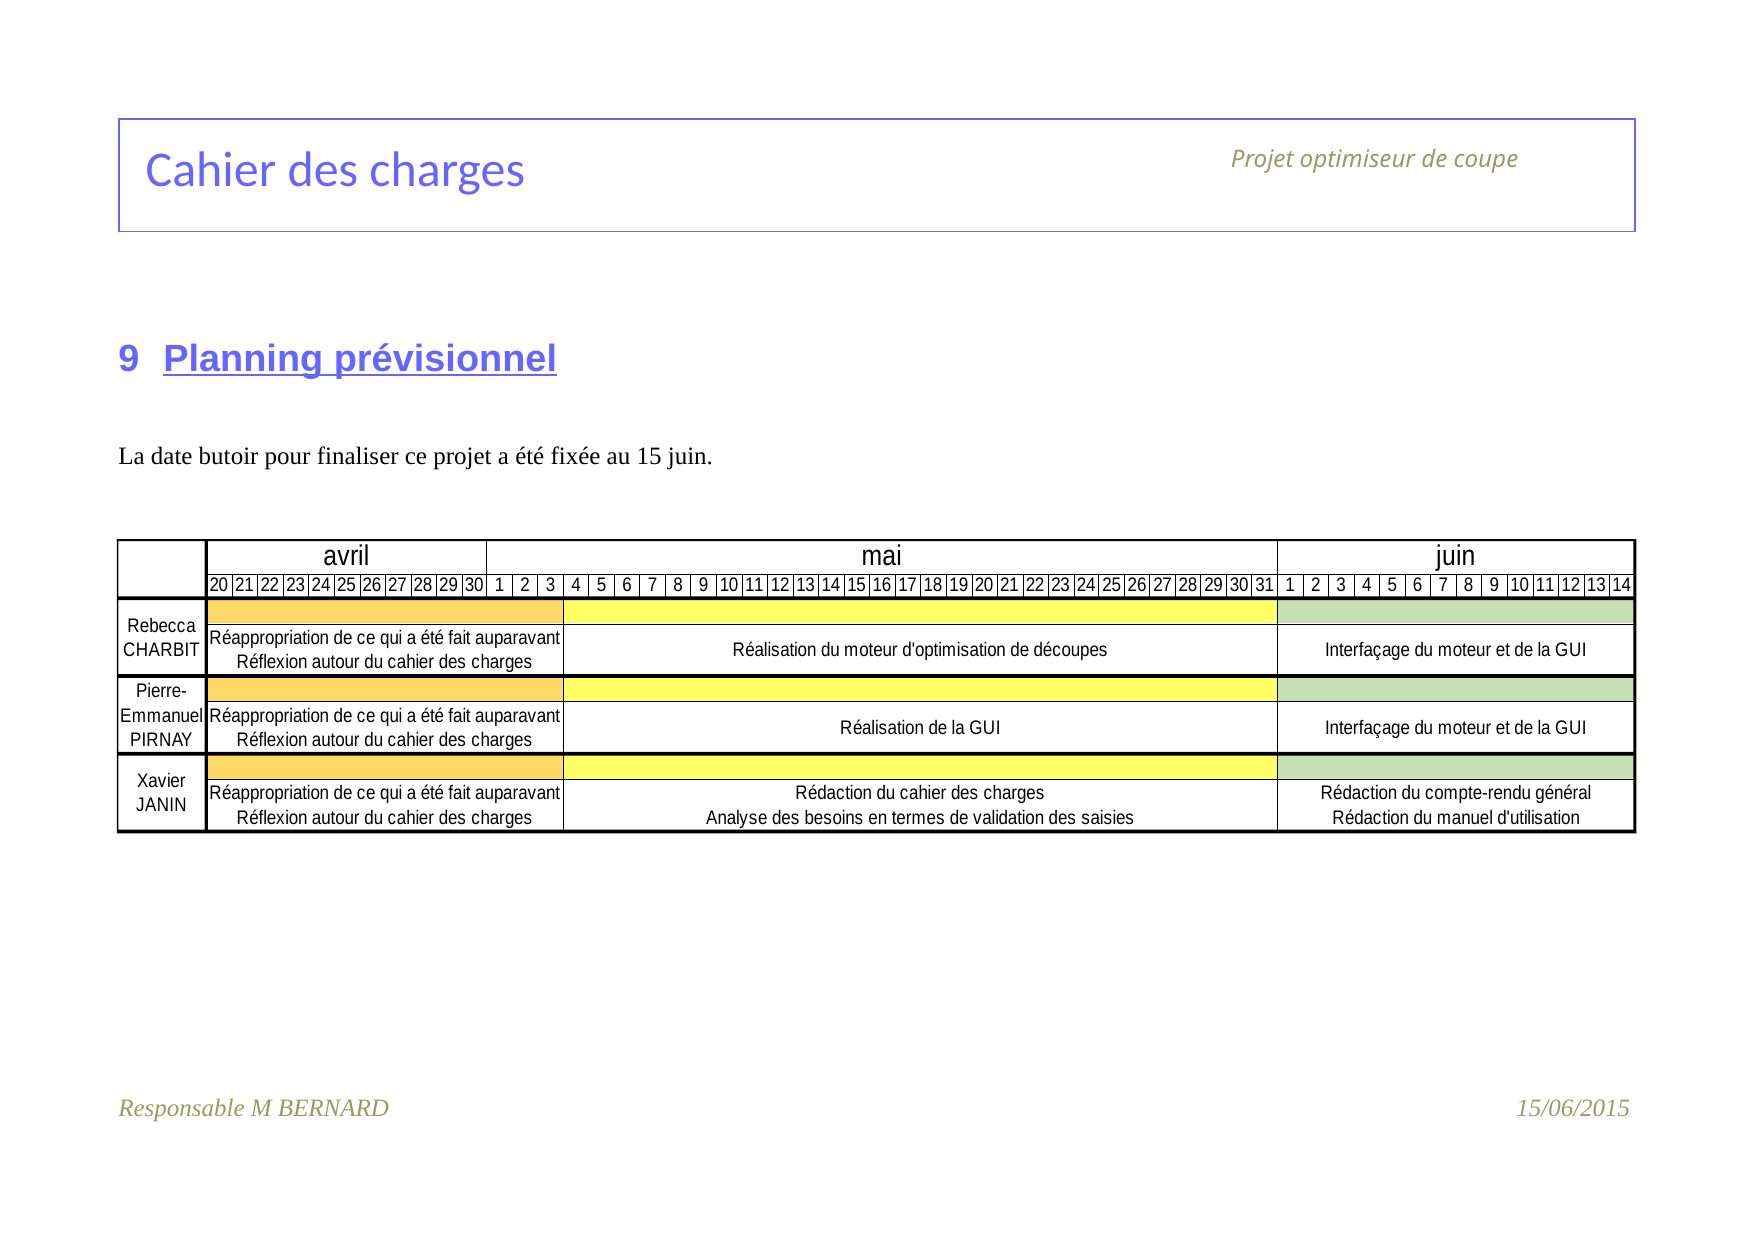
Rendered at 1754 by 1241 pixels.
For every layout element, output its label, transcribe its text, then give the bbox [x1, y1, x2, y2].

subtitle Planning prévisionnel [118, 336, 1636, 380]
text La date butoir pour finaliser ce projet a été fixée au 15 juin. [118, 441, 1636, 470]
